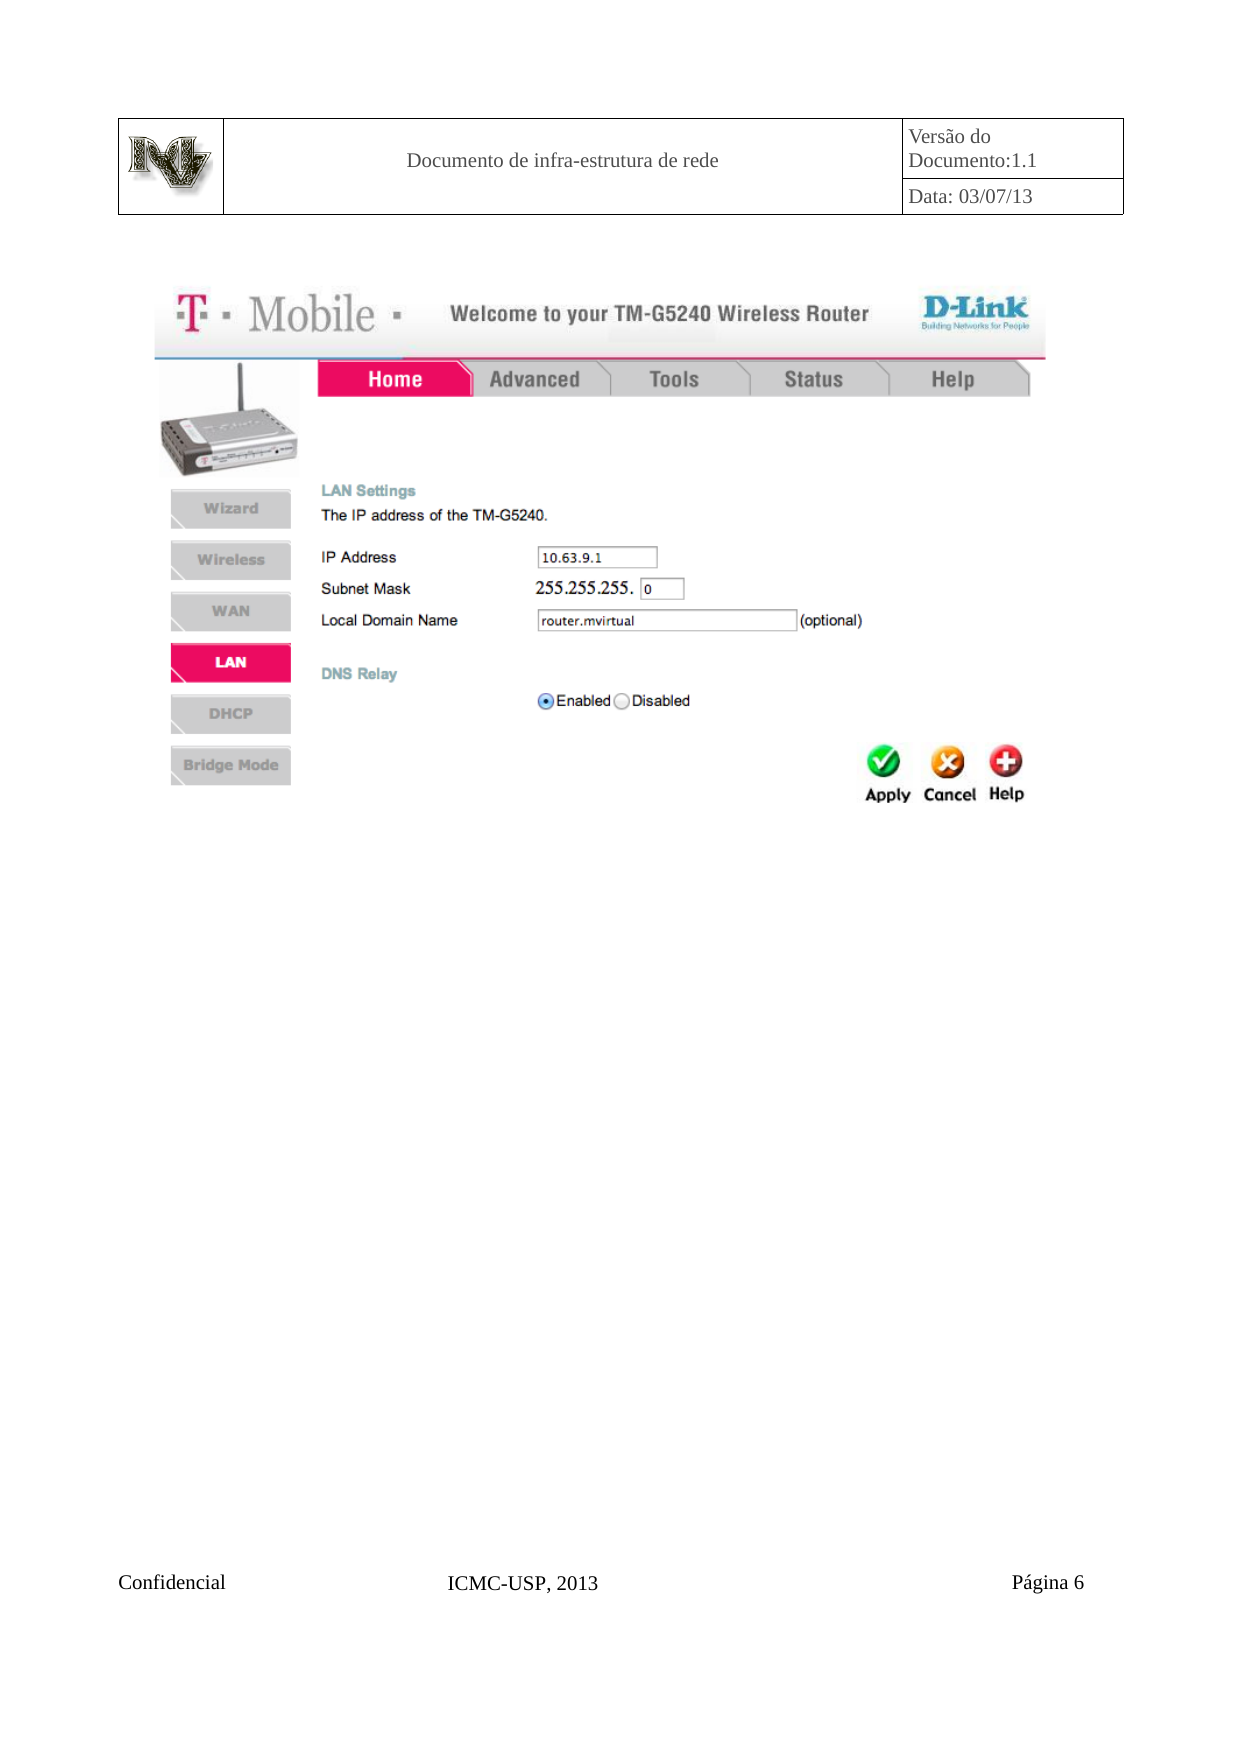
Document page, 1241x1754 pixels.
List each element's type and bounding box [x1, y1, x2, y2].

picture [123, 125, 214, 200]
picture [100, 271, 1140, 867]
